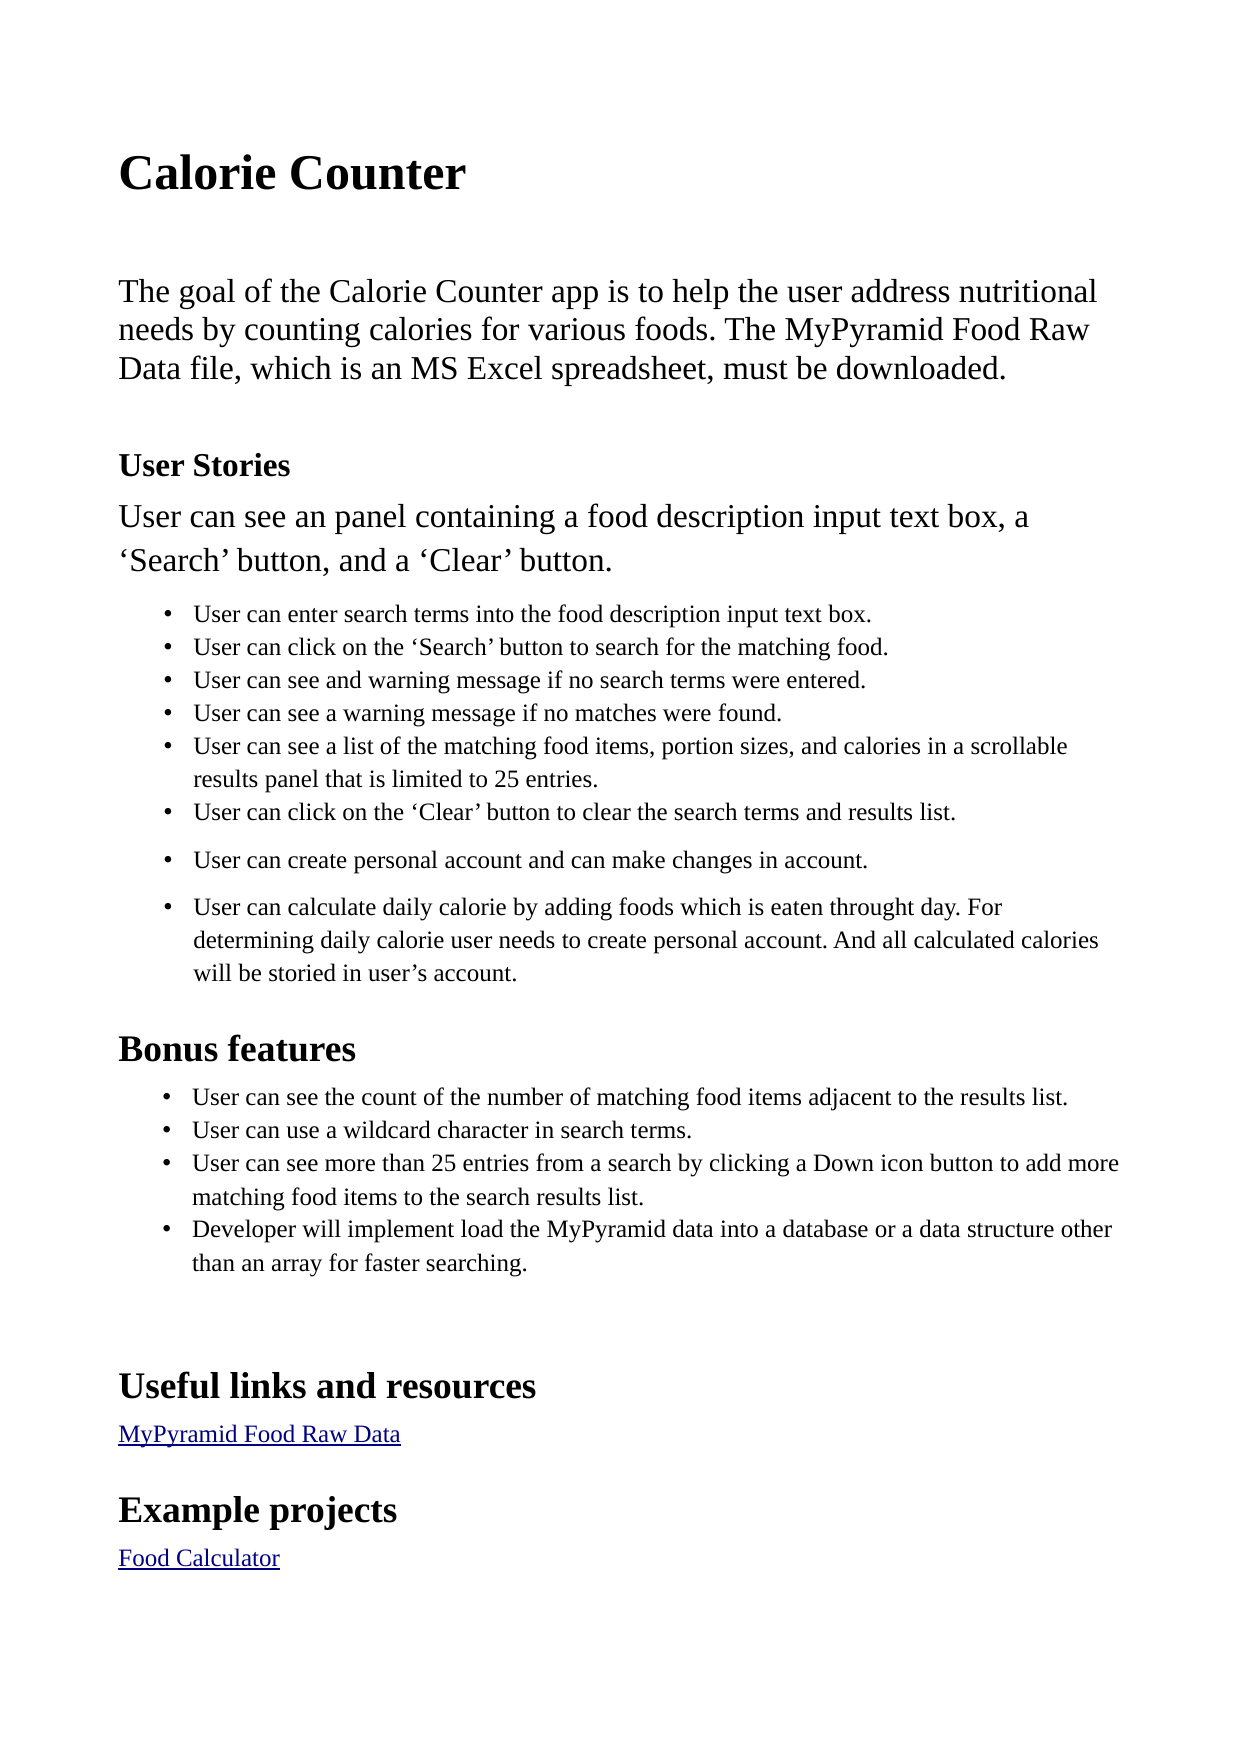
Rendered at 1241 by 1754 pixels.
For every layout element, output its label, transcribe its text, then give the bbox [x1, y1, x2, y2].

subtitle Useful links and resources [118, 1364, 1122, 1407]
list User can calculate daily calorie by adding foods which is eaten throught day. For determining daily calorie user needs to create personal account. And all calculated calories will be storied in user’s account. [164, 892, 1122, 987]
list User can use a wildcard character in search terms. [162, 1116, 1122, 1144]
list User can see more than 25 entries from a search by clicking a Down icon button to add more matching food items to the search results list. [162, 1148, 1122, 1210]
list User can click on the ‘Search’ button to search for the matching food. [164, 632, 1122, 661]
list User can click on the ‘Clear’ button to clear the search terms and results list. [164, 797, 1122, 826]
subtitle User Stories [118, 446, 1122, 484]
list User can see the count of the number of matching food items adjacent to the results list. [162, 1082, 1122, 1111]
list User can enter search terms into the food description input text box. [164, 599, 1122, 628]
list User can see a list of the matching food items, portion sizes, and calories in a scrollable results panel that is limited to 25 entries. [164, 731, 1122, 793]
list Developer will implement load the MyPyramid data into a database or a data structure other than an array for faster searching. [162, 1214, 1122, 1276]
text Food Calculator [118, 1543, 1122, 1572]
list User can see and warning message if no search terms were entered. [164, 665, 1122, 694]
text User can see an panel containing a food description input text box, a ‘Search’ button, and a ‘Clear’ button. [118, 496, 1122, 579]
list User can create personal account and can make changes in account. [164, 845, 1122, 873]
list User can see a warning message if no matches were found. [164, 698, 1122, 727]
subtitle Bonus features [118, 1027, 1122, 1070]
text MyPyramid Food Raw Data [118, 1419, 1122, 1448]
text The goal of the Calorie Counter app is to help the user address nutritional needs by counting calories for various foods. The MyPyramid Food Raw Data file, which is an MS Excel spreadsheet, must be downloaded. [118, 271, 1122, 386]
subtitle Example projects [118, 1488, 1122, 1531]
